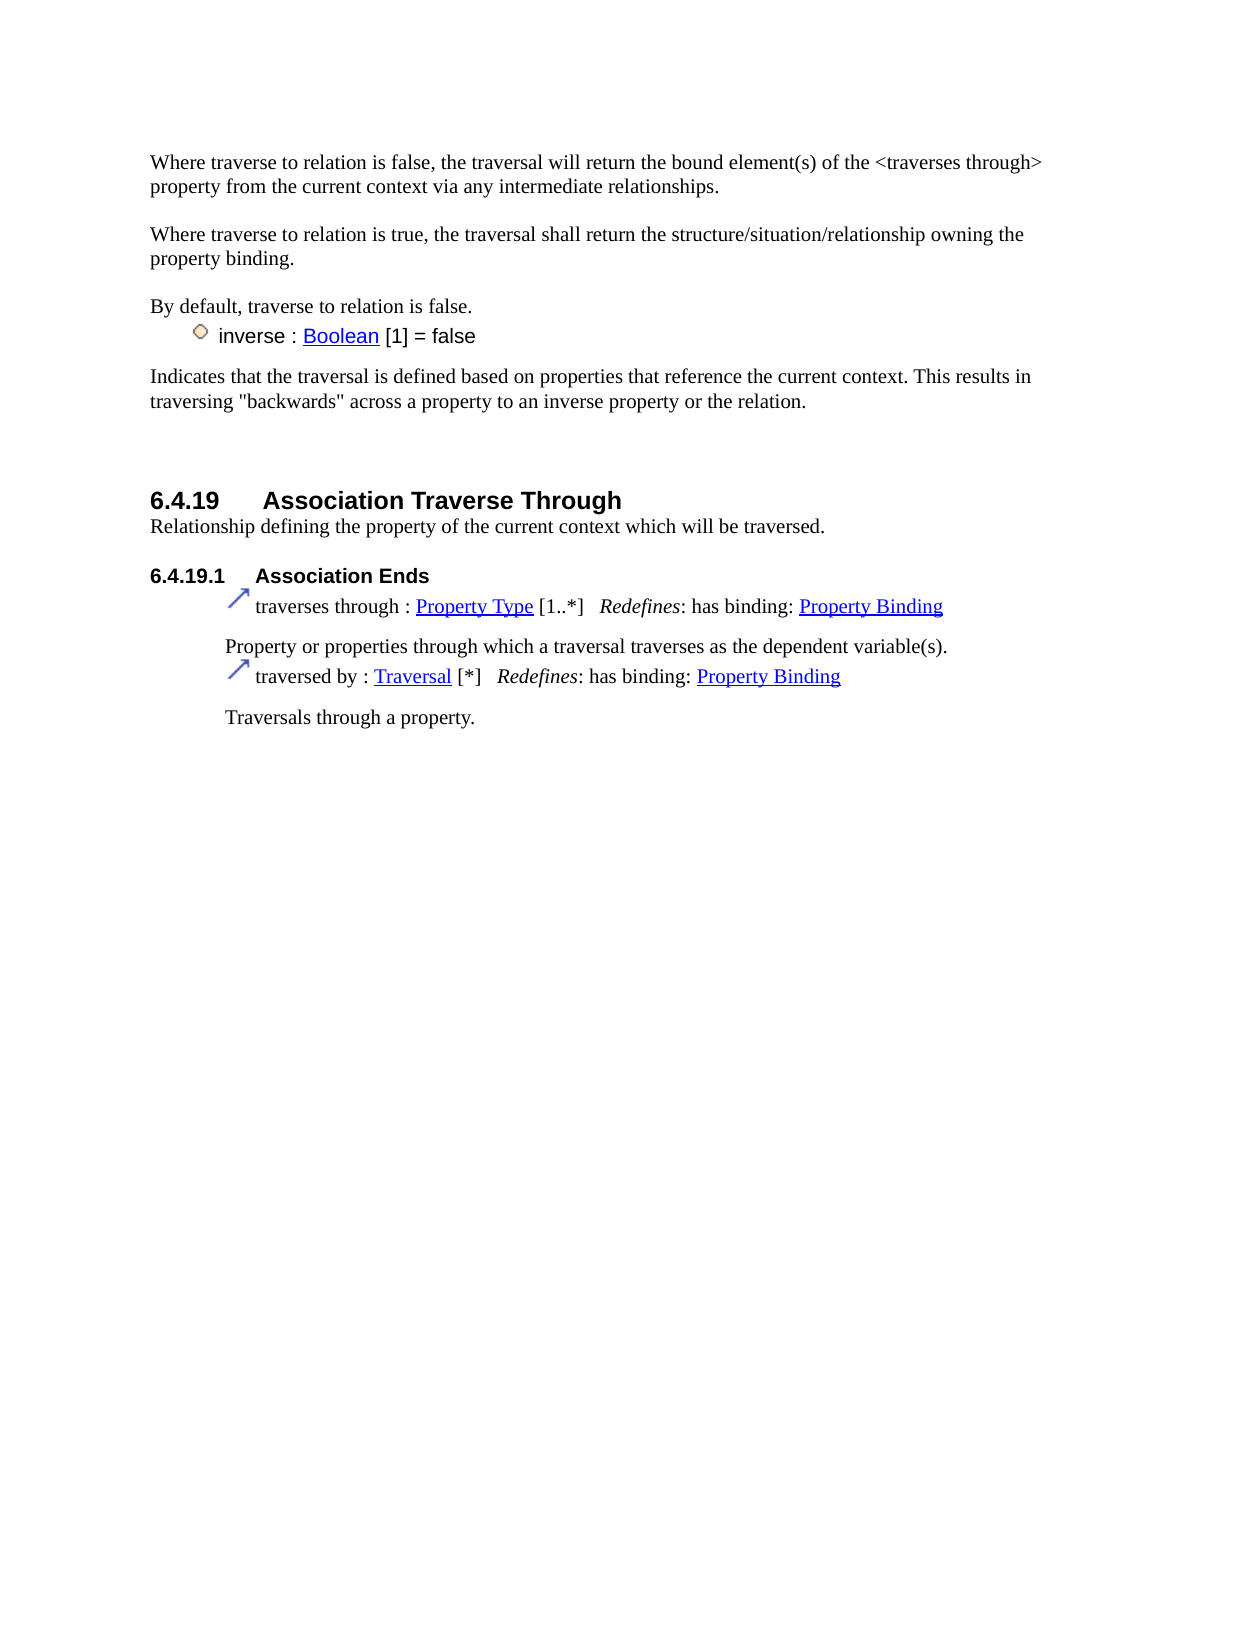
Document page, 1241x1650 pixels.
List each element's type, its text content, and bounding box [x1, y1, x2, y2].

text Traversals through a property. [150, 704, 1090, 729]
subtitle Association Traverse Through [150, 486, 1090, 514]
text Property or properties through which a traversal traverses as the dependent variable(s). [150, 634, 1090, 658]
subtitle Association Ends [150, 564, 1090, 588]
text Indicates that the traversal is defined based on properties that reference the current context. This results in traversing "backwards" across a property to an inverse property or the relation. [150, 364, 1090, 437]
text traversed by : Traversal [*] Redefines: has binding: Property Binding [150, 658, 1090, 688]
picture [225, 588, 251, 613]
text inverse : Boolean [1] = false [187, 318, 1090, 348]
text Relationship defining the property of the current context which will be traversed. [150, 514, 1090, 538]
picture [187, 318, 213, 344]
text Where traverse to relation is false, the traversal will return the bound element(s) of the <traverses through> property from the current context via any intermediate relationships. Where traverse to relation is true, the traversal shall return the structure/situation/relationship owning the property binding. By default, traverse to relation is false. [150, 150, 1090, 318]
picture [225, 658, 251, 684]
text traverses through : Property Type [1..*] Redefines: has binding: Property Binding [150, 588, 1090, 618]
